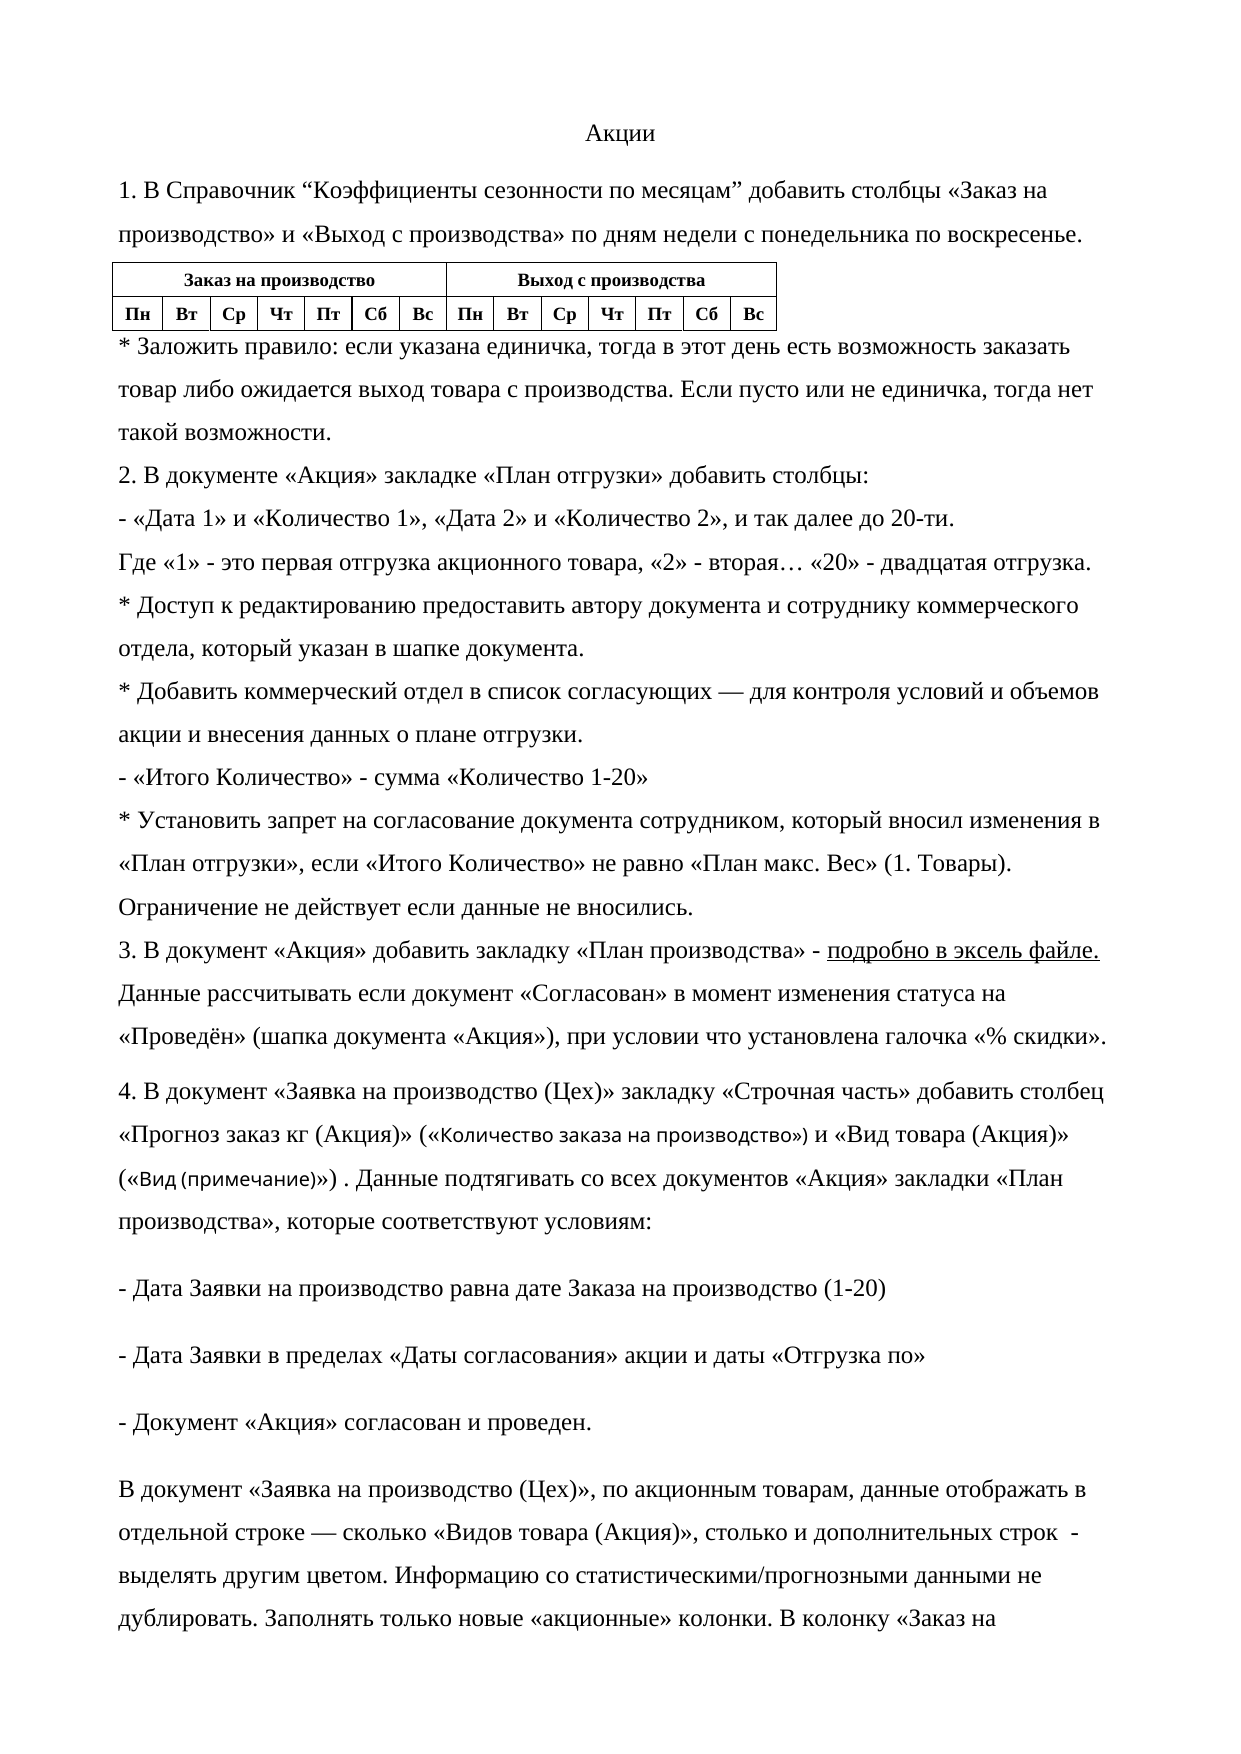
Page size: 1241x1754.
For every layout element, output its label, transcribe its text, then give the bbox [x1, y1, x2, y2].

table_cell Ср [211, 297, 257, 330]
text 3. В документ «Акция» добавить закладку «План производства» - подробно в эксель файле. Данные рассчитывать если документ «Согласован» в момент изменения статуса на «Проведён» (шапка документа «Акция»), при условии что установлена галочка «% скидки». [118, 935, 1122, 1050]
text - «Дата 1» и «Количество 1», «Дата 2» и «Количество 2», и так далее до 20-ти. [118, 503, 1122, 532]
table_header Выход с производства [447, 263, 776, 296]
text - «Итого Количество» - сумма «Количество 1-20» [118, 762, 1122, 791]
table_cell Ср [542, 297, 588, 330]
text * Установить запрет на согласование документа сотрудником, который вносил изменения в «План отгрузки», если «Итого Количество» не равно «План макс. Вес» (1. Товары). Ограничение не действует если данные не вносились. [118, 805, 1122, 920]
table_cell Вс [731, 297, 776, 330]
text - Дата Заявки на производство равна дате Заказа на производство (1-20) [118, 1273, 1122, 1302]
text 4. В документ «Заявка на производство (Цех)» закладку «Строчная часть» добавить столбец «Прогноз заказ кг (Акция)» («Количество заказа на производство») и «Вид товара (Акция)» («Вид (примечание)») . Данные подтягивать со всех документов «Акция» закладки «План производства», которые соответствуют условиям: [118, 1076, 1122, 1235]
text * Доступ к редактированию предоставить автору документа и сотруднику коммерческого отдела, который указан в шапке документа. [118, 590, 1122, 662]
text * Добавить коммерческий отдел в список согласующих — для контроля условий и объемов акции и внесения данных о плане отгрузки. [118, 676, 1122, 748]
text В документ «Заявка на производство (Цех)», по акционным товарам, данные отображать в отдельной строке — сколько «Видов товара (Акция)», столько и дополнительных строк - выделять другим цветом. Информацию со статистическими/прогнозными данными не дублировать. Заполнять только новые «акционные» колонки. В колонку «Заказ на [118, 1474, 1122, 1632]
text Акции [118, 118, 1122, 147]
table_cell Пт [636, 297, 682, 330]
table_cell Чт [258, 297, 304, 330]
text - Дата Заявки в пределах «Даты согласования» акции и даты «Отгрузка по» [118, 1340, 1122, 1369]
text Где «1» - это первая отгрузка акционного товара, «2» - вторая… «20» - двадцатая отгрузка. [118, 547, 1122, 575]
table_cell Пн [113, 297, 162, 330]
text 1. В Справочник “Коэффициенты сезонности по месяцам” добавить столбцы «Заказ на производство» и «Выход с производства» по дням недели с понедельника по воскресенье. [118, 176, 1122, 247]
text - Документ «Акция» согласован и проведен. [118, 1407, 1122, 1436]
text * Заложить правило: если указана единичка, тогда в этот день есть возможность заказать товар либо ожидается выход товара с производства. Если пусто или не единичка, тогда нет такой возможности. [118, 331, 1122, 446]
table_cell Пт [305, 297, 351, 330]
table_cell Пн [447, 297, 493, 330]
text 2. В документе «Акция» закладке «План отгрузки» добавить столбцы: [118, 460, 1122, 489]
table_header Заказ на производство [113, 263, 446, 296]
table_cell Чт [589, 297, 635, 330]
table_cell Вт [494, 297, 541, 330]
table_cell Сб [353, 297, 399, 330]
table_cell Вт [163, 297, 209, 330]
table_cell Сб [684, 297, 730, 330]
table_cell Вс [400, 297, 446, 330]
